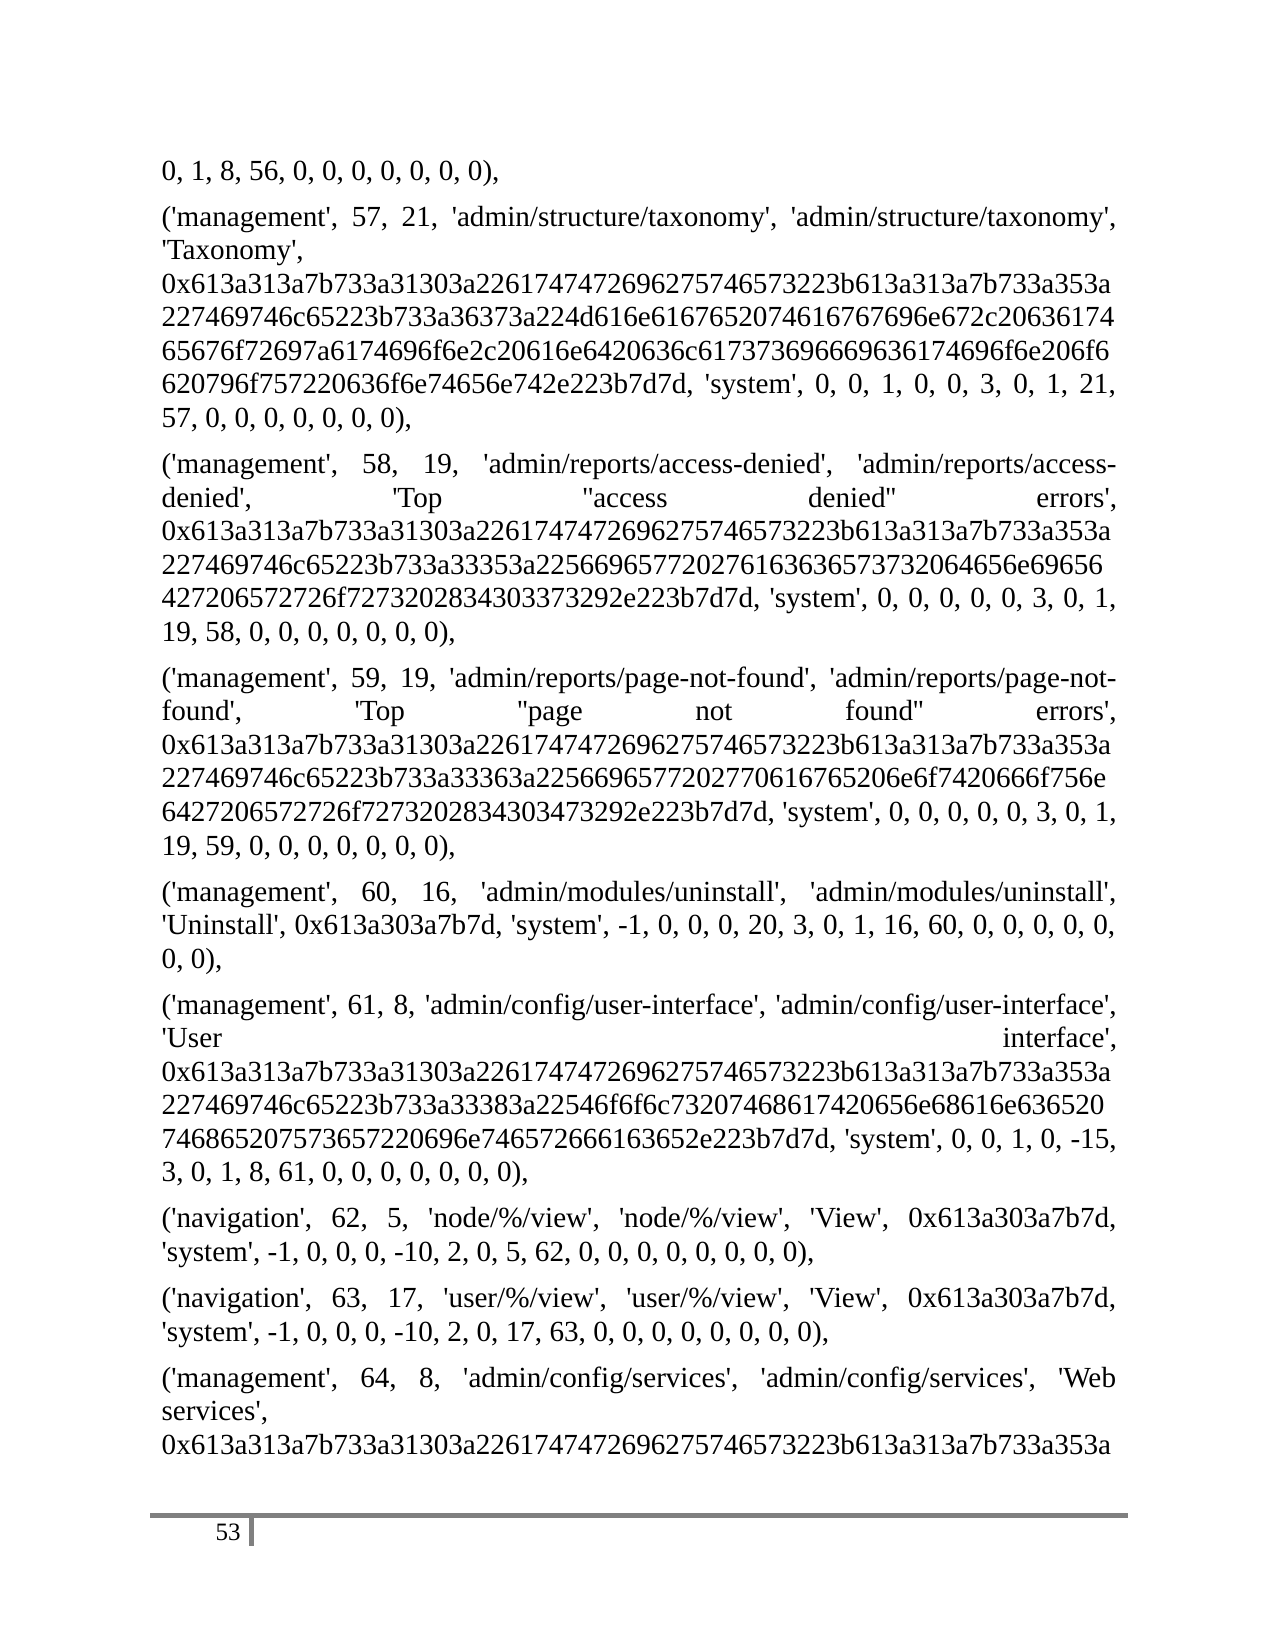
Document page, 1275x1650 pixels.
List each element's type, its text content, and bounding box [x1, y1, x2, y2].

text ('navigation', 62, 5, 'node/%/view', 'node/%/view', 'View', 0x613a303a7b7d, 'system', -1, 0, 0, 0, -10, 2, 0, 5, 62, 0, 0, 0, 0, 0, 0, 0, 0), [161, 1201, 1117, 1268]
text ('management', 59, 19, 'admin/reports/page-not-found', 'admin/reports/page-not-found', 'Top ''page not found'' errors', 0x613a313a7b733a31303a2261747472696275746573223b613a313a7b733a353a227469746c65223b733a33363a2256696577202770616765206e6f7420666f756e6427206572726f7273202834303473292e223b7d7d, 'system', 0, 0, 0, 0, 0, 3, 0, 1, 19, 59, 0, 0, 0, 0, 0, 0, 0), [161, 660, 1117, 861]
text 0, 1, 8, 56, 0, 0, 0, 0, 0, 0, 0), [161, 153, 1117, 186]
text ('management', 60, 16, 'admin/modules/uninstall', 'admin/modules/uninstall', 'Uninstall', 0x613a303a7b7d, 'system', -1, 0, 0, 0, 20, 3, 0, 1, 16, 60, 0, 0, 0, 0, 0, 0, 0), [161, 874, 1117, 974]
text ('navigation', 63, 17, 'user/%/view', 'user/%/view', 'View', 0x613a303a7b7d, 'system', -1, 0, 0, 0, -10, 2, 0, 17, 63, 0, 0, 0, 0, 0, 0, 0, 0), [161, 1280, 1117, 1347]
text ('management', 58, 19, 'admin/reports/access-denied', 'admin/reports/access-denied', 'Top ''access denied'' errors', 0x613a313a7b733a31303a2261747472696275746573223b613a313a7b733a353a227469746c65223b733a33353a225669657720276163636573732064656e69656427206572726f7273202834303373292e223b7d7d, 'system', 0, 0, 0, 0, 0, 3, 0, 1, 19, 58, 0, 0, 0, 0, 0, 0, 0), [161, 446, 1117, 647]
text ('management', 57, 21, 'admin/structure/taxonomy', 'admin/structure/taxonomy', 'Taxonomy', 0x613a313a7b733a31303a2261747472696275746573223b613a313a7b733a353a227469746c65223b733a36373a224d616e6167652074616767696e672c2063617465676f72697a6174696f6e2c20616e6420636c617373696669636174696f6e206f6620796f757220636f6e74656e742e223b7d7d, 'system', 0, 0, 1, 0, 0, 3, 0, 1, 21, 57, 0, 0, 0, 0, 0, 0, 0), [161, 199, 1117, 434]
text ('management', 61, 8, 'admin/config/user-interface', 'admin/config/user-interface', 'User interface', 0x613a313a7b733a31303a2261747472696275746573223b613a313a7b733a353a227469746c65223b733a33383a22546f6f6c73207468617420656e68616e636520746865207573657220696e746572666163652e223b7d7d, 'system', 0, 0, 1, 0, -15, 3, 0, 1, 8, 61, 0, 0, 0, 0, 0, 0, 0), [161, 987, 1117, 1188]
text ('management', 64, 8, 'admin/config/services', 'admin/config/services', 'Web services', 0x613a313a7b733a31303a2261747472696275746573223b613a313a7b733a353a [161, 1360, 1117, 1460]
